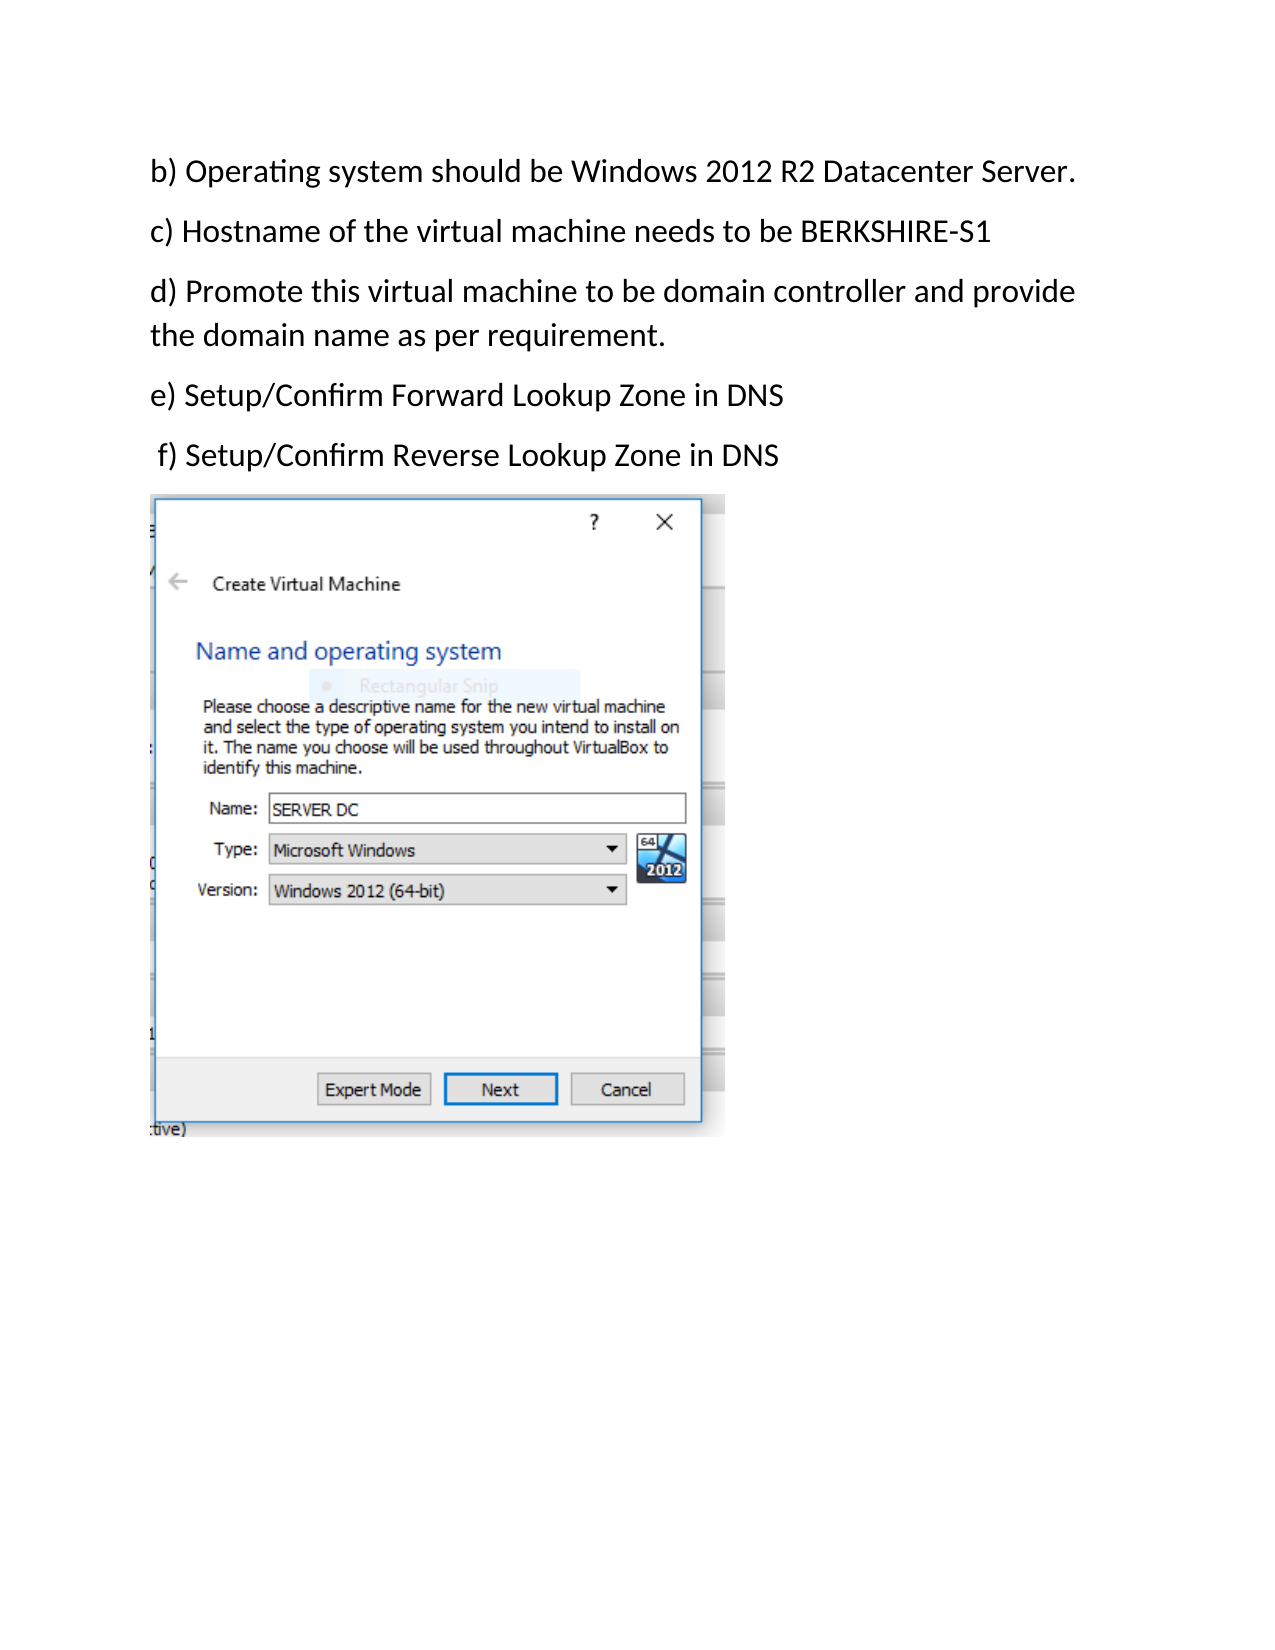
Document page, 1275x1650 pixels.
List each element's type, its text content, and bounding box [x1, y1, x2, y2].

text c) Hostname of the virtual machine needs to be BERKSHIRE-S1 [150, 210, 1125, 251]
picture [150, 494, 725, 1137]
text e) Setup/Confirm Forward Lookup Zone in DNS [150, 374, 1125, 415]
text f) Setup/Confirm Reverse Lookup Zone in DNS [150, 434, 1125, 475]
text d) Promote this virtual machine to be domain controller and provide the domain name as per requirement. [150, 270, 1125, 355]
text b) Operating system should be Windows 2012 R2 Datacenter Server. [150, 150, 1125, 191]
